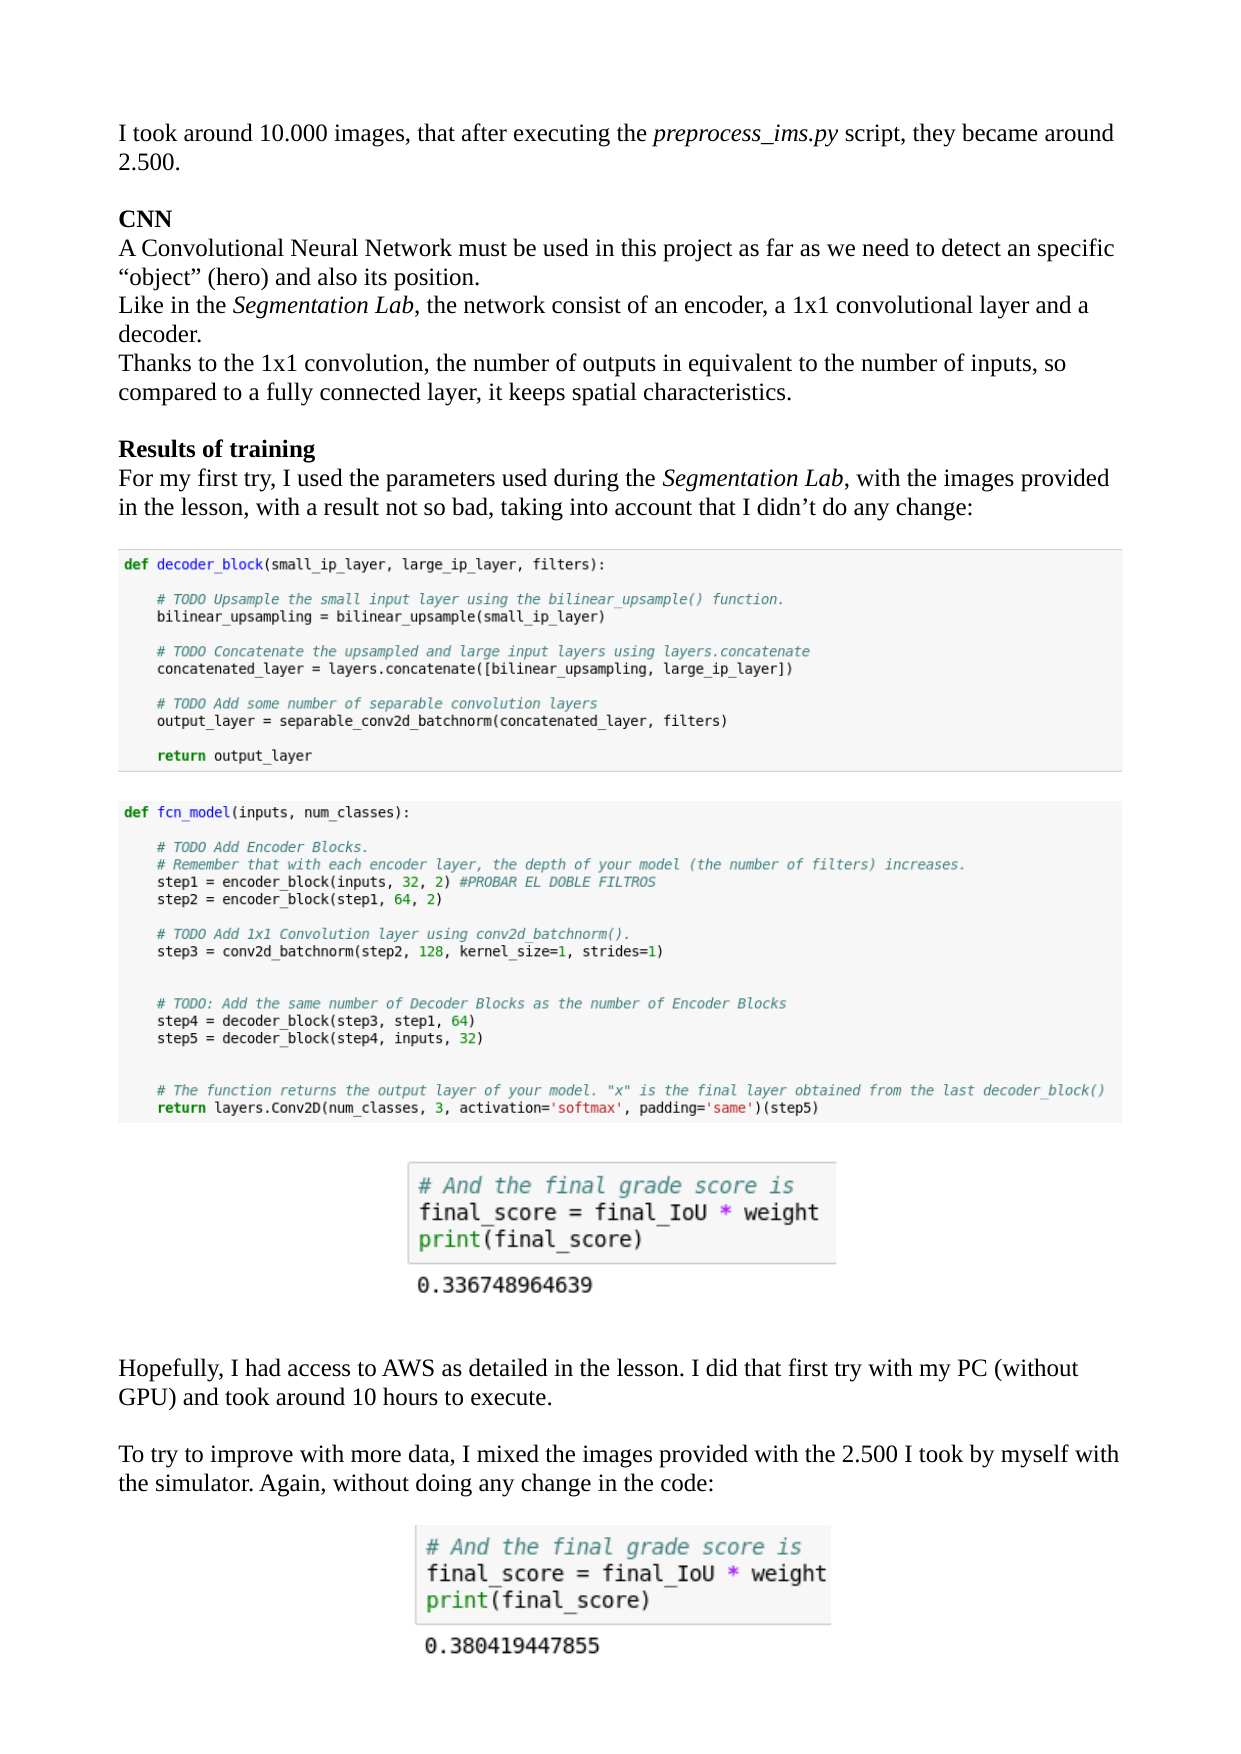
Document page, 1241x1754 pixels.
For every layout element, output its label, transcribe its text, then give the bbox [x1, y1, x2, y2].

text Hopefully, I had access to AWS as detailed in the lesson. I did that first try with my PC (without GPU) and took around 10 hours to execute. [118, 1353, 1122, 1410]
text For my first try, I used the parameters used during the Segmentation Lab, with the images provided in the lesson, with a result not so bad, taking into account that I didn’t do any change: [118, 463, 1122, 521]
picture [409, 1525, 832, 1663]
text Like in the Segmentation Lab, the network consist of an encoder, a 1x1 convolutional layer and a decoder. [118, 291, 1122, 348]
text To try to improve with more data, I mixed the images provided with the 2.500 I took by myself with the simulator. Again, without doing any change in the code: [118, 1439, 1122, 1497]
picture [403, 1151, 837, 1304]
picture [118, 801, 1123, 1123]
text I took around 10.000 images, that after executing the preprocess_ims.py script, they became around 2.500. [118, 118, 1122, 176]
picture [118, 549, 1123, 773]
text CNN [118, 204, 1122, 233]
text Thanks to the 1x1 convolution, the number of outputs in equivalent to the number of inputs, so compared to a fully connected layer, it keeps spatial characteristics. [118, 348, 1122, 406]
text Results of training [118, 434, 1122, 463]
text A Convolutional Neural Network must be used in this project as far as we need to detect an specific “object” (hero) and also its position. [118, 233, 1122, 291]
